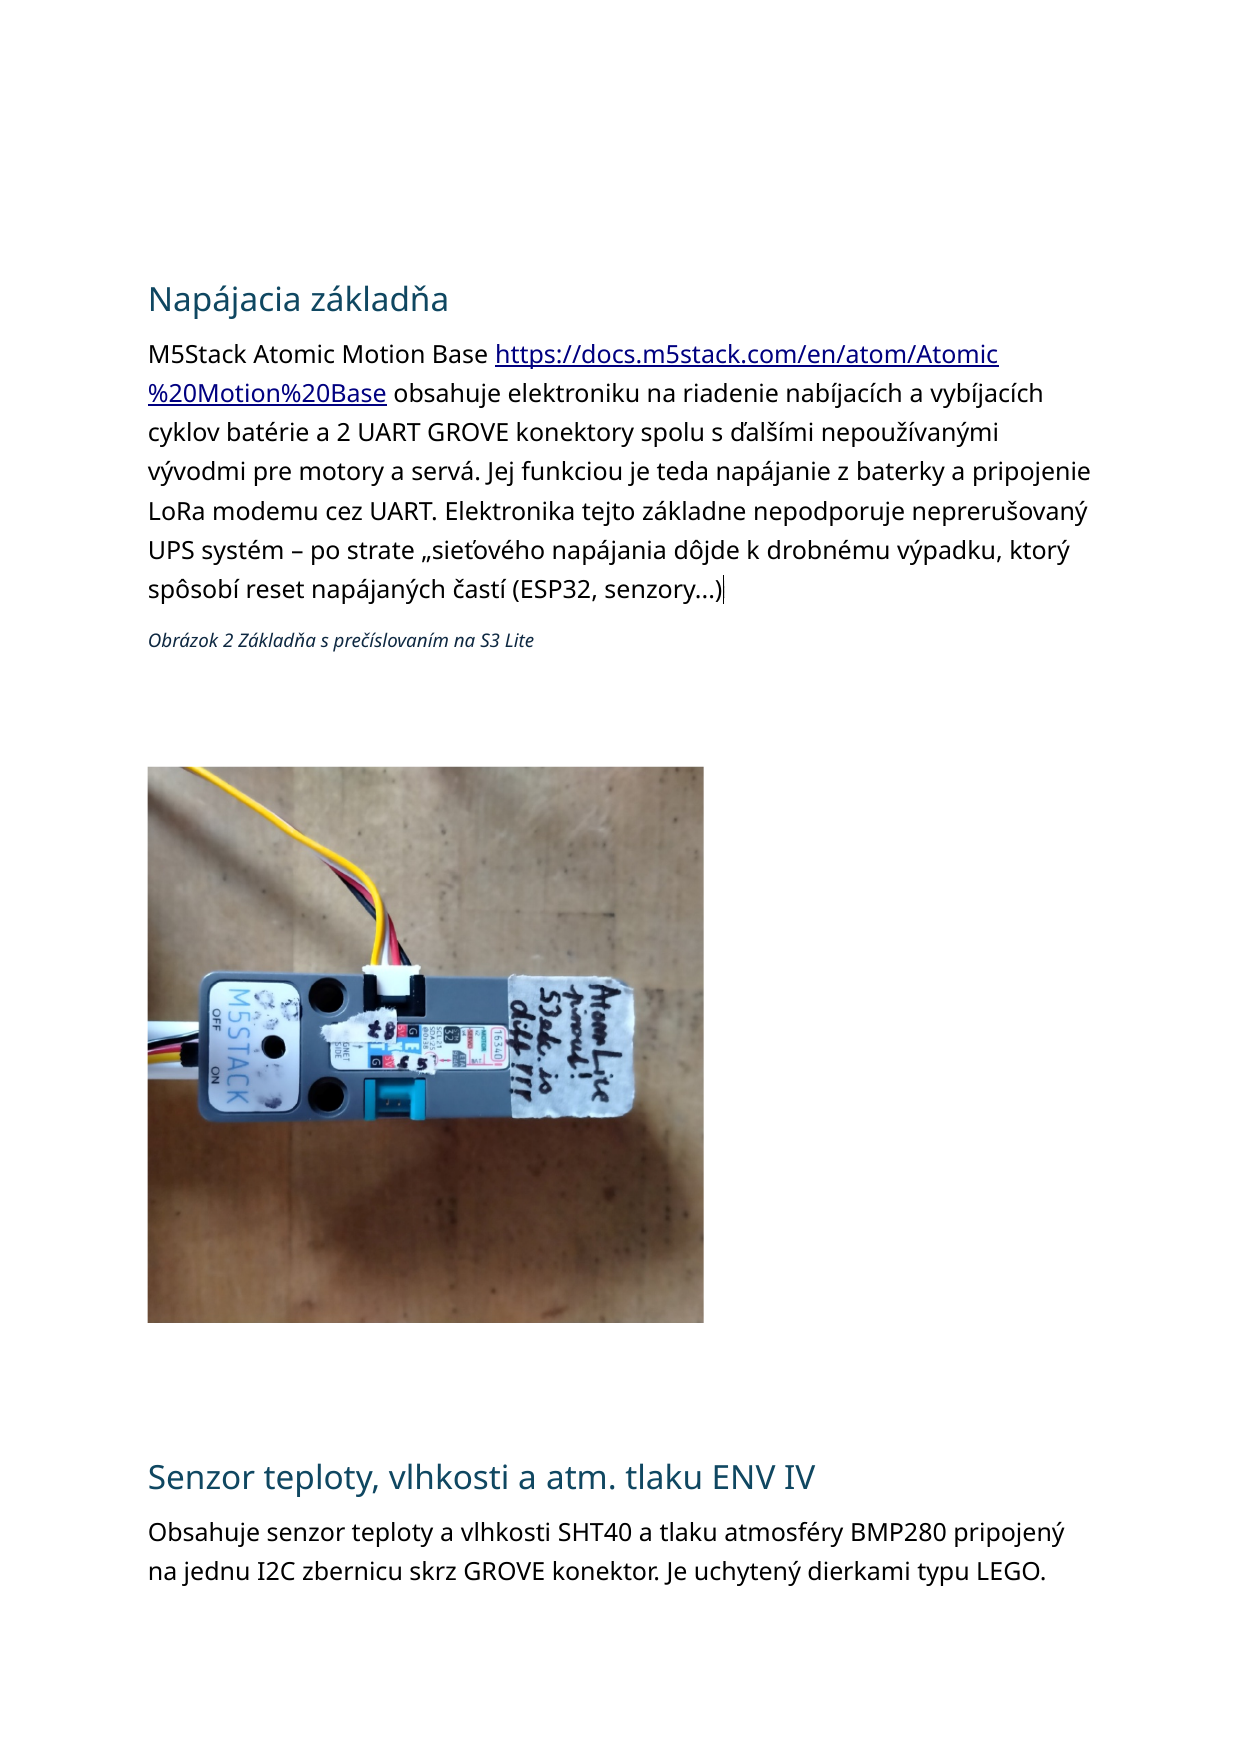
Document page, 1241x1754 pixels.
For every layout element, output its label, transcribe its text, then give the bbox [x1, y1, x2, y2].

subtitle Napájacia základňa [148, 276, 1093, 321]
subtitle Senzor teploty, vlhkosti a atm. tlaku ENV IV [148, 1454, 1093, 1499]
text M5Stack Atomic Motion Base https://docs.m5stack.com/en/atom/Atomic%20Motion%20Base obsahuje elektroniku na riadenie nabíjacích a vybíjacích cyklov batérie a 2 UART GROVE konektory spolu s ďalšími nepoužívanými vývodmi pre motory a servá. Jej funkciou je teda napájanie z baterky a pripojenie LoRa modemu cez UART. Elektronika tejto základne nepodporuje neprerušovaný UPS systém – po strate „sieťového napájania dôjde k drobnému výpadku, ktorý spôsobí reset napájaných častí (ESP32, senzory...) dsfsdfsdsfdsfsdfsd [148, 336, 1093, 606]
text Obsahuje senzor teploty a vlhkosti SHT40 a tlaku atmosféry BMP280 pripojený na jednu I2C zbernicu skrz GROVE konektor. Je uchytený dierkami typu LEGO. [148, 1514, 1093, 1587]
text Obrázok 2 Základňa s prečíslovaním na S3 Lite [148, 627, 1093, 653]
